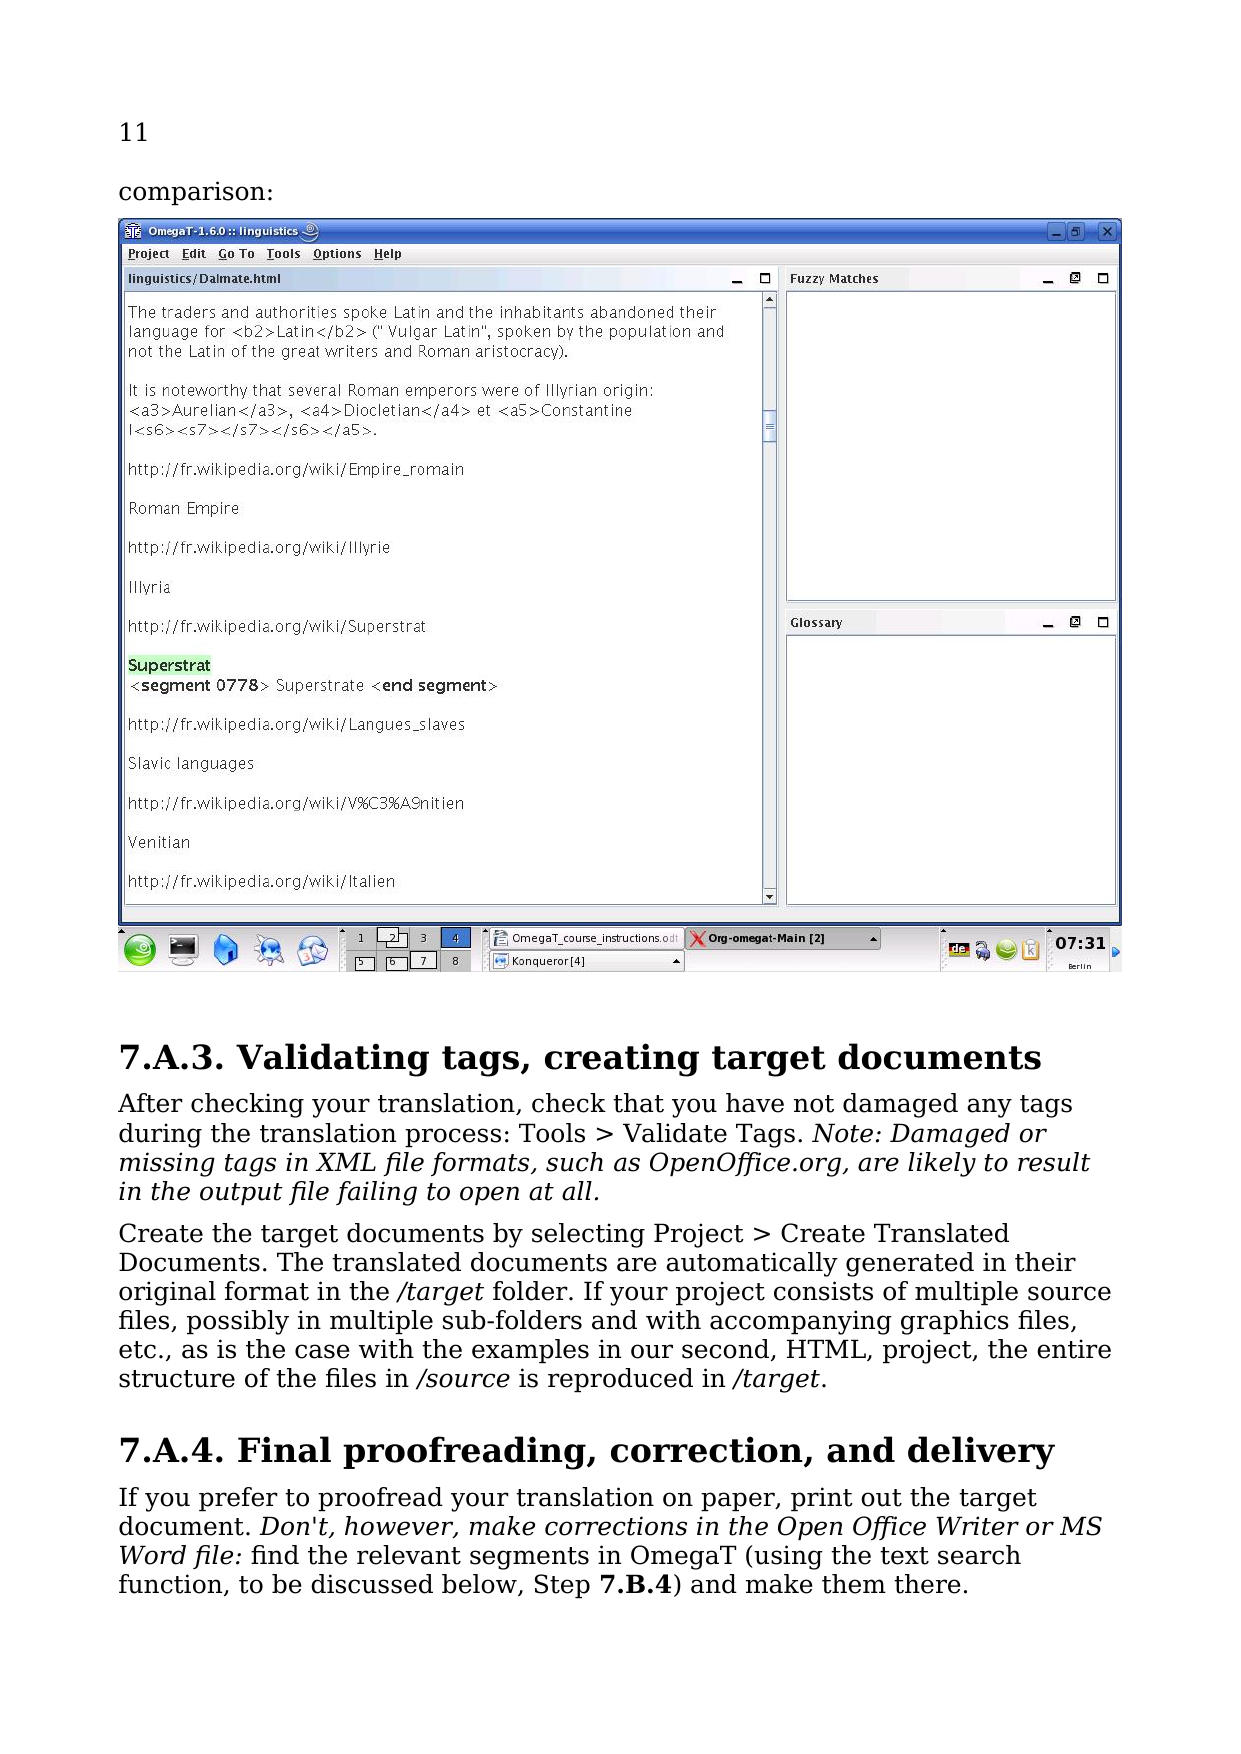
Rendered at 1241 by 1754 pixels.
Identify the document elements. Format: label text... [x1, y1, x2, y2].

picture [118, 218, 1122, 972]
text If you prefer to proofread your translation on paper, print out the target document. Don't, however, make corrections in the Open Office Writer or MS Word file: find the relevant segments in OmegaT (using the text search function, to be discussed below, Step 7.B.4) and make them there. [118, 1483, 1122, 1600]
subtitle 7.A.4. Final proofreading, correction, and delivery [118, 1431, 1122, 1470]
subtitle 7.A.3. Validating tags, creating target documents [118, 1038, 1122, 1077]
text comparison: [118, 177, 1122, 206]
text Create the target documents by selecting Project > Create Translated Documents. The translated documents are automatically generated in their original format in the /target folder. If your project consists of multiple source files, possibly in multiple sub-folders and with accompanying graphics files, etc., as is the case with the examples in our second, HTML, project, the entire structure of the files in /source is reproduced in /target. [118, 1219, 1122, 1394]
text After checking your translation, check that you have not damaged any tags during the translation process: Tools > Validate Tags. Note: Damaged or missing tags in XML file formats, such as OpenOffice.org, are likely to result in the output file failing to open at all. [118, 1089, 1122, 1206]
